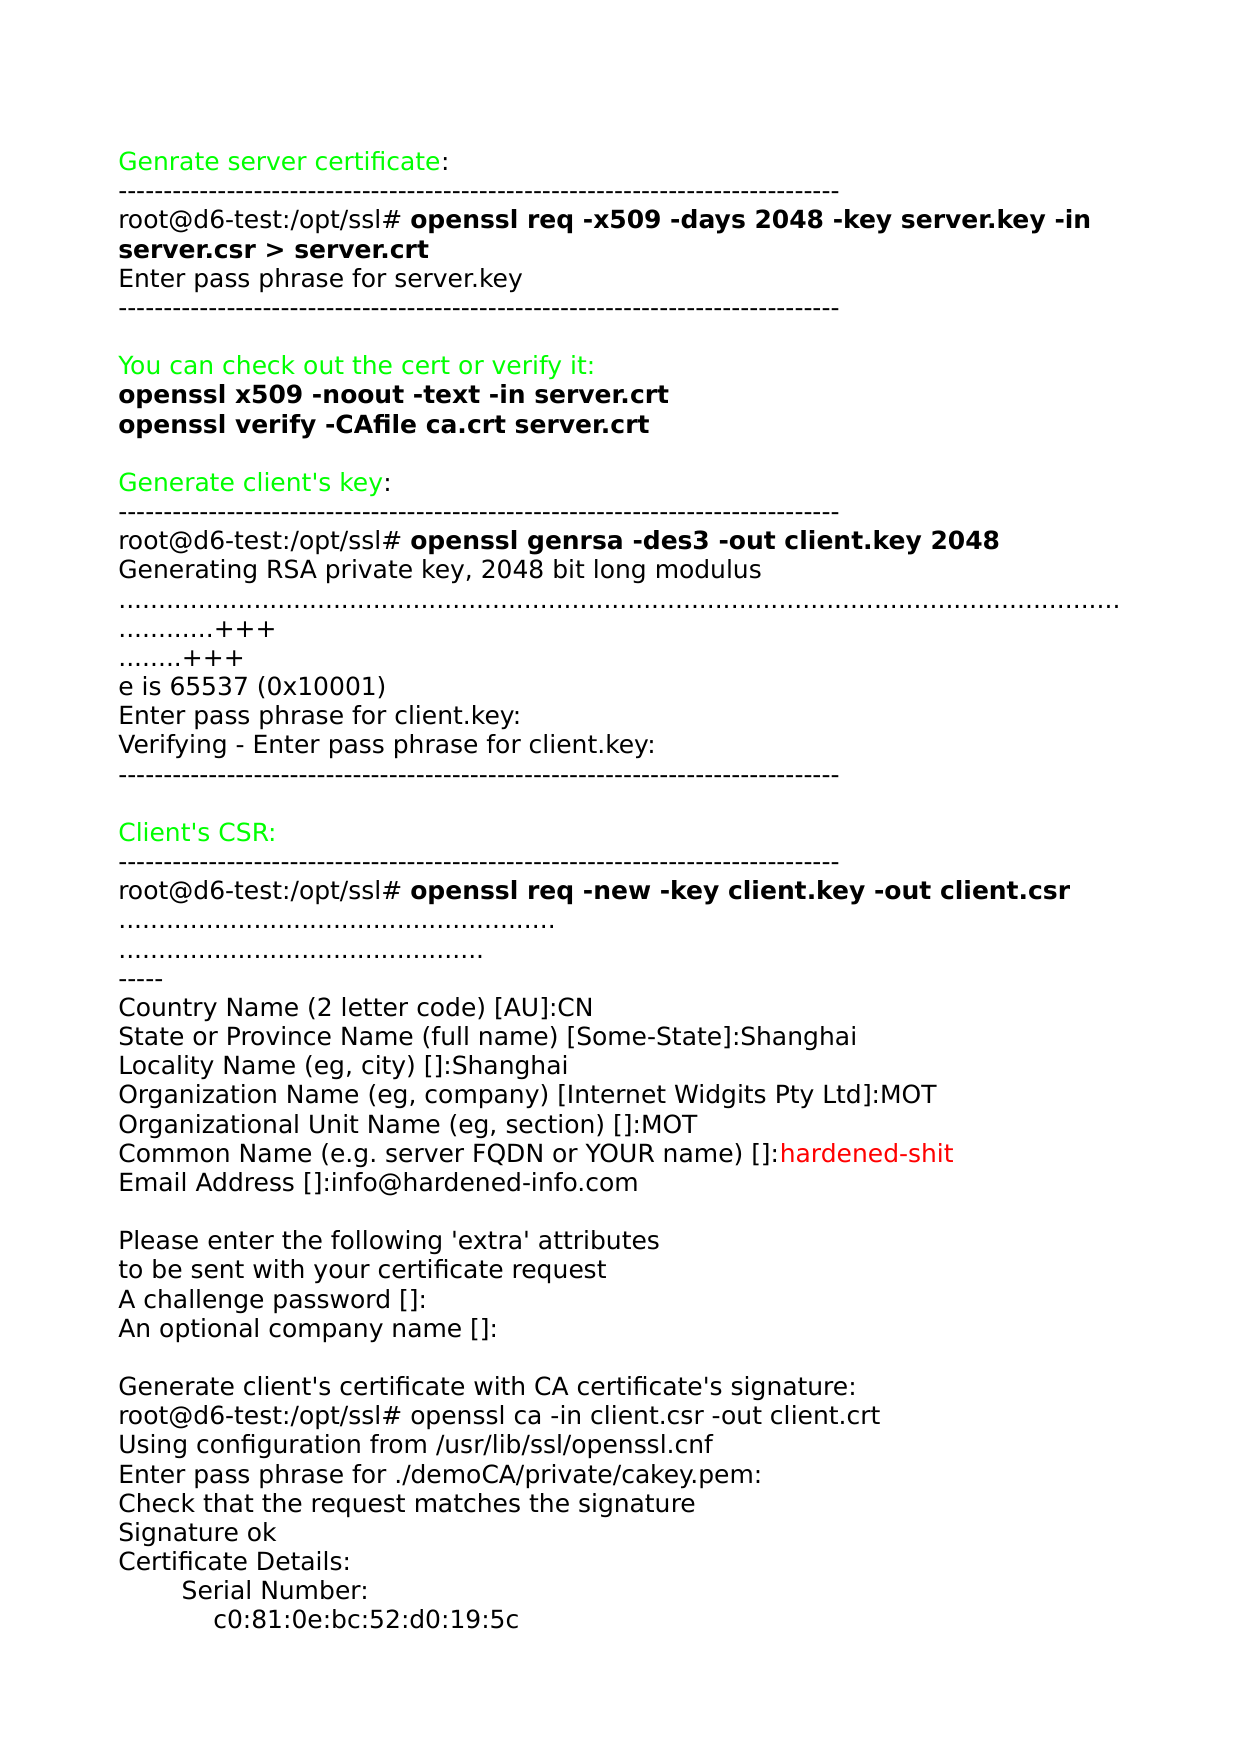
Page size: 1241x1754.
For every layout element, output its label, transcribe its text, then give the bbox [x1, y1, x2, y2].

text -------------------------------------------------------------------------------- Genrate server certificate: -------------------------------------------------------------------------------- root@d6-test:/opt/ssl# openssl req -x509 -days 2048 -key server.key -in server.csr > server.crt Enter pass phrase for server.key -------------------------------------------------------------------------------- You can check out the cert or verify it: openssl x509 -noout -text -in server.crt openssl verify -CAfile ca.crt server.crt Generate client's key: -------------------------------------------------------------------------------- root@d6-test:/opt/ssl# openssl genrsa -des3 -out client.key 2048 Generating RSA private key, 2048 bit long modulus ..........................................................................................................................................+++ ........+++ e is 65537 (0x10001) Enter pass phrase for client.key: Verifying - Enter pass phrase for client.key: -------------------------------------------------------------------------------- Client's CSR: -------------------------------------------------------------------------------- root@d6-test:/opt/ssl# openssl req -new -key client.key -out client.csr ....................................................... .............................................. ----- Country Name (2 letter code) [AU]:CN State or Province Name (full name) [Some-State]:Shanghai Locality Name (eg, city) []:Shanghai Organization Name (eg, company) [Internet Widgits Pty Ltd]:MOT Organizational Unit Name (eg, section) []:MOT Common Name (e.g. server FQDN or YOUR name) []:hardened-shit Email Address []:info@hardened-info.com Please enter the following 'extra' attributes to be sent with your certificate request A challenge password []: An optional company name []: Generate client's certificate with CA certificate's signature: root@d6-test:/opt/ssl# openssl ca -in client.csr -out client.crt Using configuration from /usr/lib/ssl/openssl.cnf Enter pass phrase for ./demoCA/private/cakey.pem: Check that the request matches the signature Signature ok Certificate Details: Serial Number: c0:81:0e:bc:52:d0:19:5c [118, 118, 1122, 1635]
